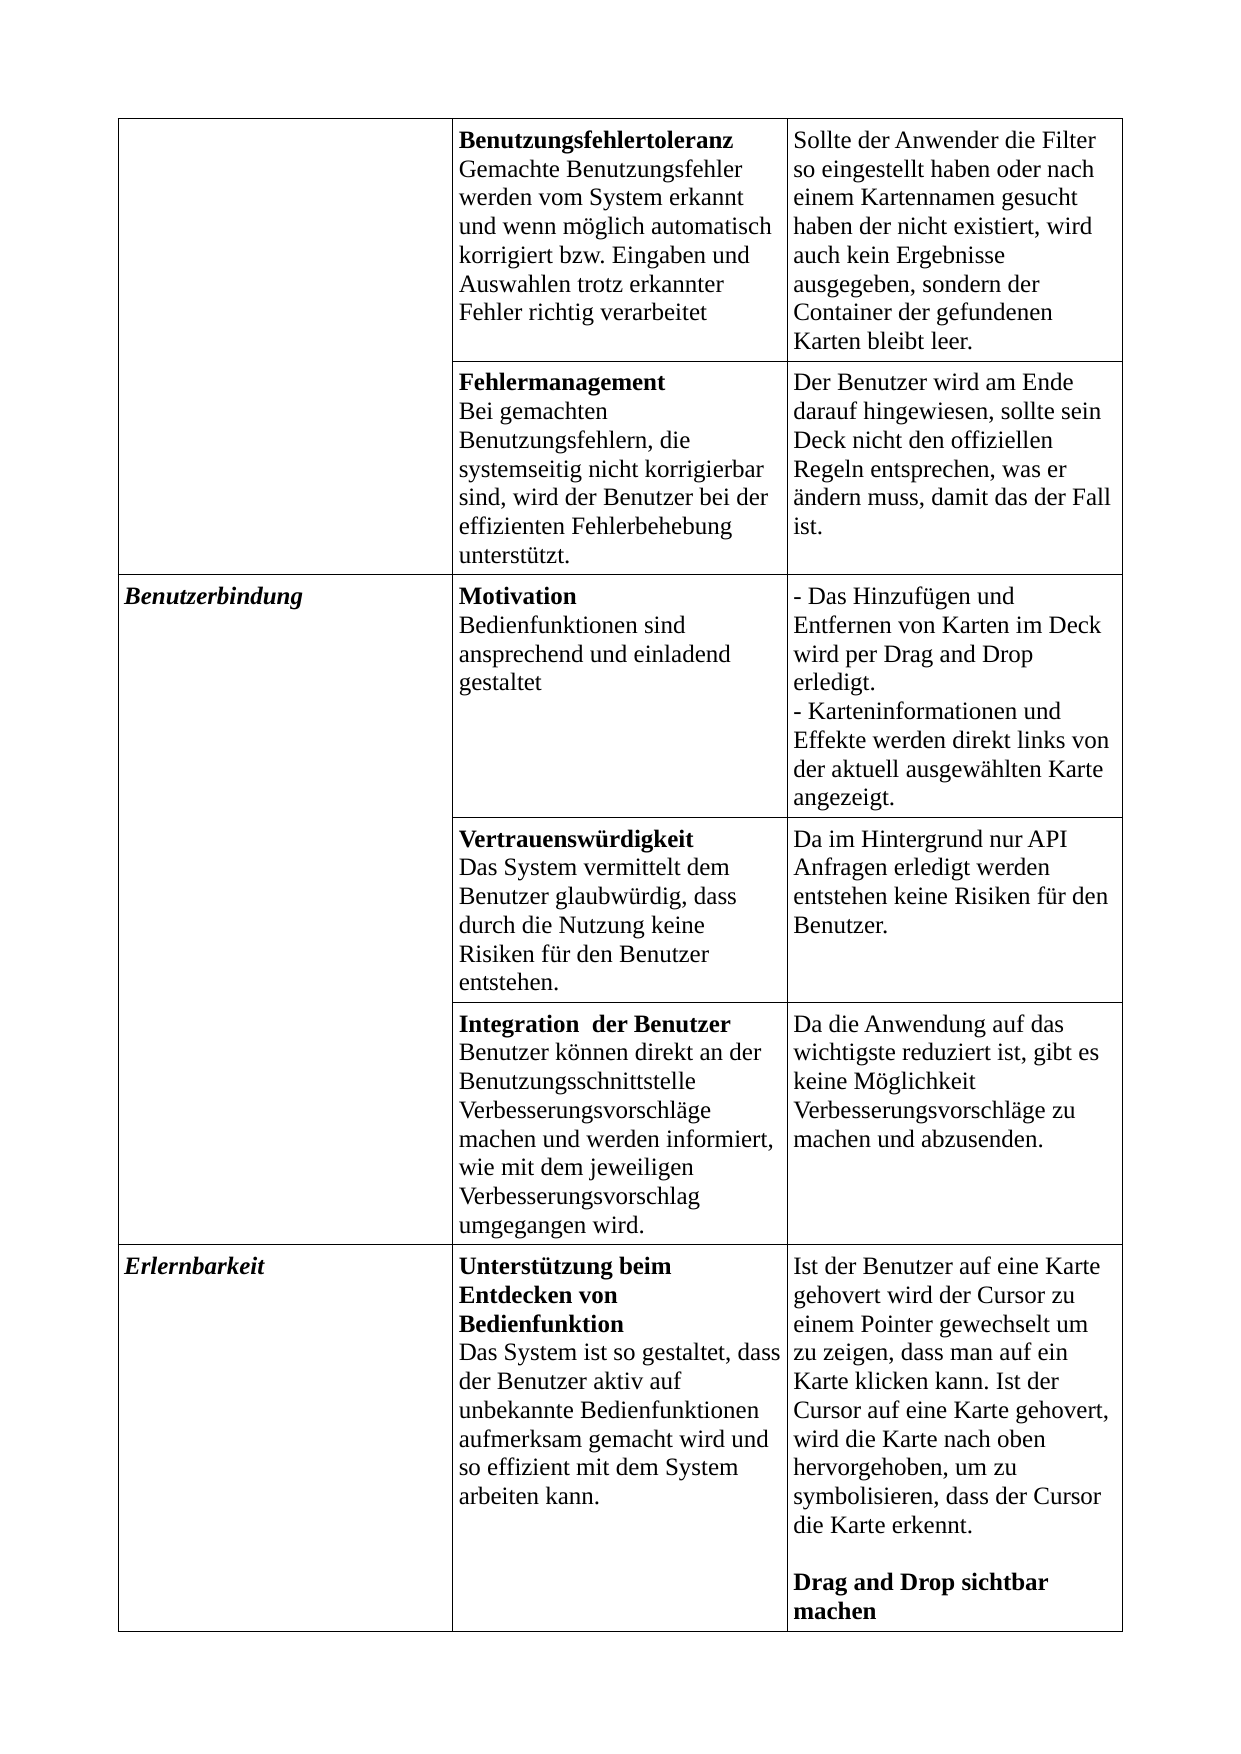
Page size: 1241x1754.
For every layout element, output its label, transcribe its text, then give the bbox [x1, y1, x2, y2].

table_cell Unterstützung beim Entdecken von Bedienfunktion Das System ist so gestaltet, dass der Benutzer aktiv auf unbekannte Bedienfunktionen aufmerksam gemacht wird und so effizient mit dem System arbeiten kann. [453, 1245, 787, 1631]
table_cell [119, 119, 452, 574]
table_cell Benutzerbindung [119, 575, 452, 1244]
table_cell Der Benutzer wird am Ende darauf hingewiesen, sollte sein Deck nicht den offiziellen Regeln entsprechen, was er ändern muss, damit das der Fall ist. [788, 362, 1122, 574]
table_cell Sollte der Anwender die Filter so eingestellt haben oder nach einem Kartennamen gesucht haben der nicht existiert, wird auch kein Ergebnisse ausgegeben, sondern der Container der gefundenen Karten bleibt leer. [788, 119, 1122, 361]
table_cell Da im Hintergrund nur API Anfragen erledigt werden entstehen keine Risiken für den Benutzer. [788, 818, 1122, 1002]
table_cell Da die Anwendung auf das wichtigste reduziert ist, gibt es keine Möglichkeit Verbesserungsvorschläge zu machen und abzusenden. [788, 1003, 1122, 1244]
table_cell Erlernbarkeit [119, 1245, 452, 1631]
table_cell Ist der Benutzer auf eine Karte gehovert wird der Cursor zu einem Pointer gewechselt um zu zeigen, dass man auf ein Karte klicken kann. Ist der Cursor auf eine Karte gehovert, wird die Karte nach oben hervorgehoben, um zu symbolisieren, dass der Cursor die Karte erkennt. Drag and Drop sichtbar machen [788, 1245, 1122, 1631]
table_cell Motivation Bedienfunktionen sind ansprechend und einladend gestaltet [453, 575, 787, 817]
table_cell Integration der Benutzer Benutzer können direkt an der Benutzungsschnittstelle Verbesserungsvorschläge machen und werden informiert, wie mit dem jeweiligen Verbesserungsvorschlag umgegangen wird. [453, 1003, 787, 1244]
table_cell Benutzungsfehlertoleranz Gemachte Benutzungsfehler werden vom System erkannt und wenn möglich automatisch korrigiert bzw. Eingaben und Auswahlen trotz erkannter Fehler richtig verarbeitet [453, 119, 787, 361]
table_cell Vertrauenswürdigkeit Das System vermittelt dem Benutzer glaubwürdig, dass durch die Nutzung keine Risiken für den Benutzer entstehen. [453, 818, 787, 1002]
table_cell - Das Hinzufügen und Entfernen von Karten im Deck wird per Drag and Drop erledigt. - Karteninformationen und Effekte werden direkt links von der aktuell ausgewählten Karte angezeigt. [788, 575, 1122, 817]
table_cell Fehlermanagement Bei gemachten Benutzungsfehlern, die systemseitig nicht korrigierbar sind, wird der Benutzer bei der effizienten Fehlerbehebung unterstützt. [453, 362, 787, 574]
